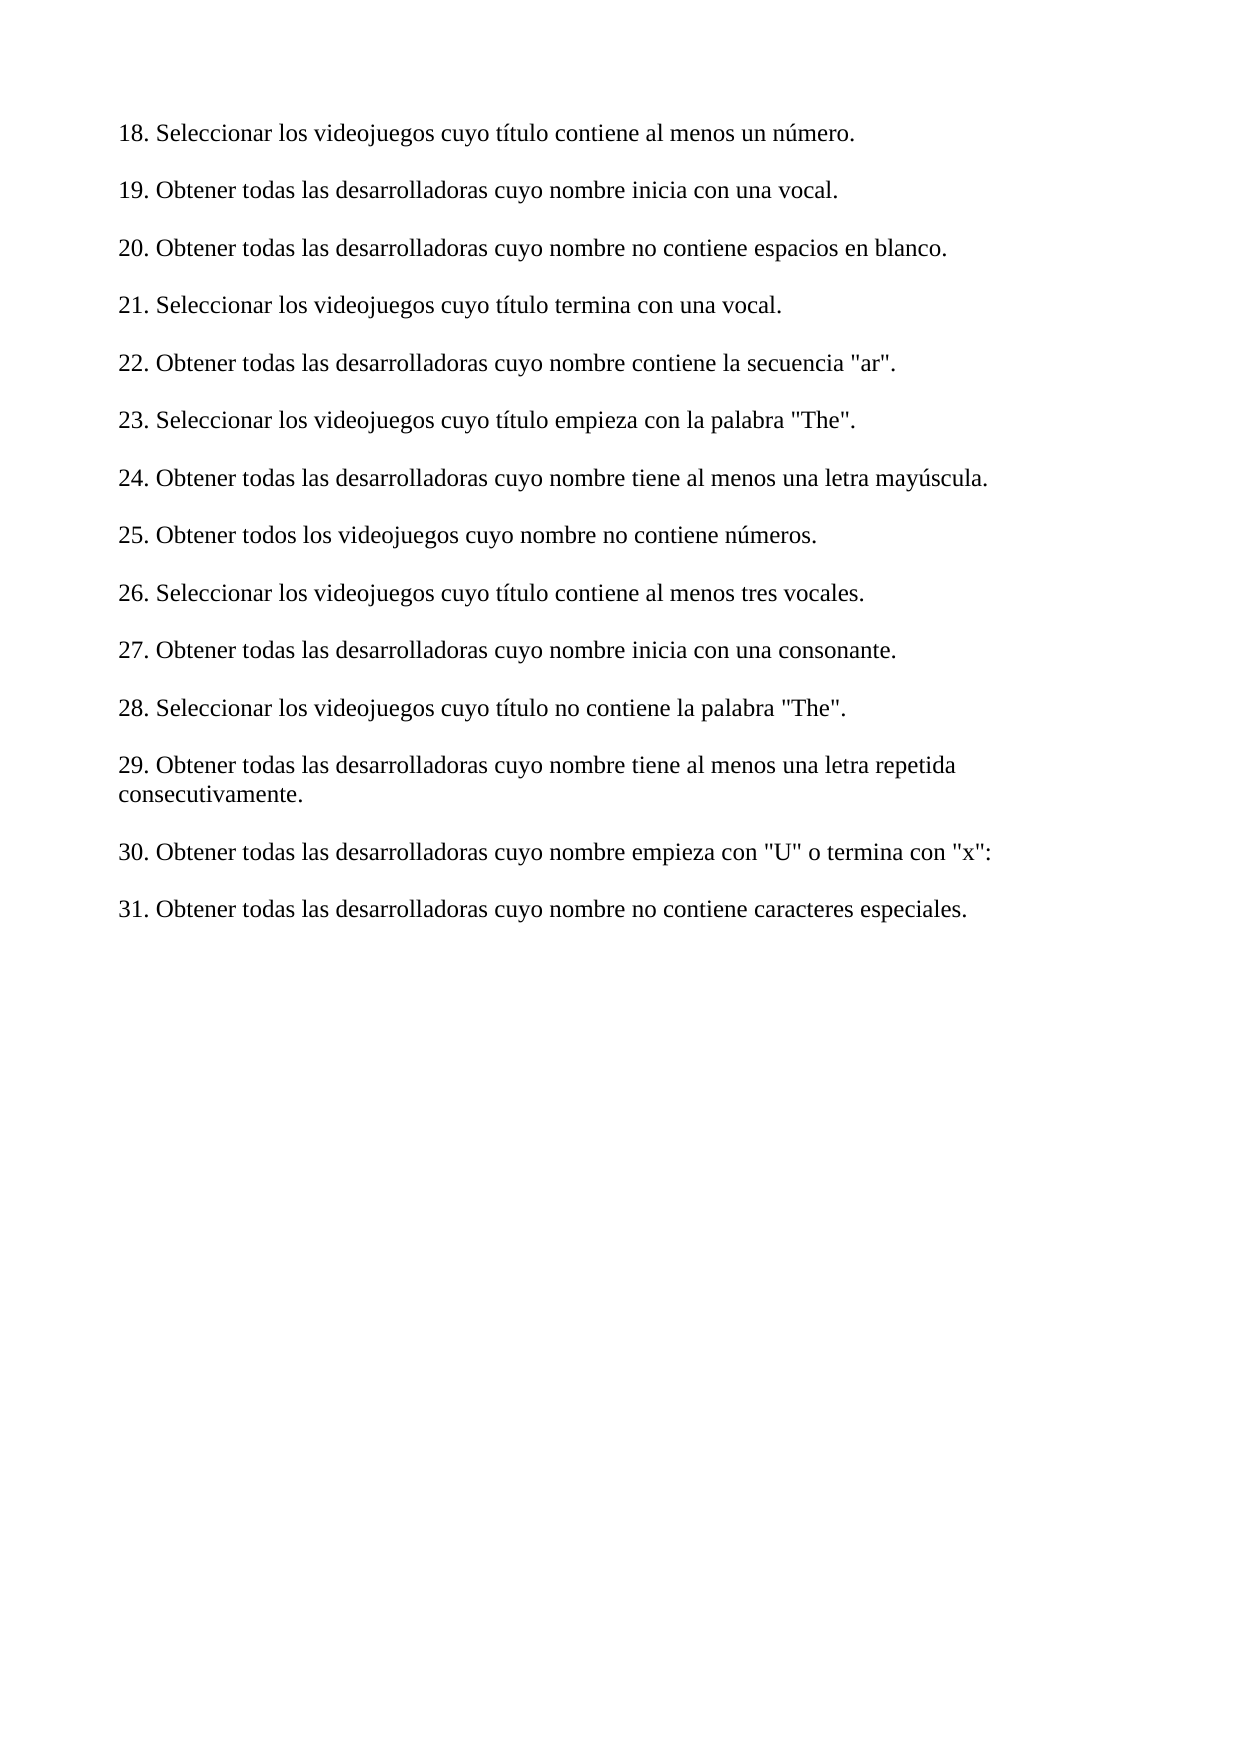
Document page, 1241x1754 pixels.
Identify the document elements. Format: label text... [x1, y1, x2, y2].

text 18. Seleccionar los videojuegos cuyo título contiene al menos un número. [118, 118, 1122, 147]
text 22. Obtener todas las desarrolladoras cuyo nombre contiene la secuencia "ar". [118, 348, 1122, 377]
text 20. Obtener todas las desarrolladoras cuyo nombre no contiene espacios en blanco. [118, 233, 1122, 262]
text 31. Obtener todas las desarrolladoras cuyo nombre no contiene caracteres especiales. [118, 894, 1122, 923]
text 29. Obtener todas las desarrolladoras cuyo nombre tiene al menos una letra repetida [118, 751, 1122, 779]
text 21. Seleccionar los videojuegos cuyo título termina con una vocal. [118, 291, 1122, 319]
text 24. Obtener todas las desarrolladoras cuyo nombre tiene al menos una letra mayúscula. [118, 463, 1122, 492]
text 27. Obtener todas las desarrolladoras cuyo nombre inicia con una consonante. [118, 636, 1122, 664]
text 23. Seleccionar los videojuegos cuyo título empieza con la palabra "The". [118, 406, 1122, 434]
text consecutivamente. [118, 779, 1122, 808]
text 28. Seleccionar los videojuegos cuyo título no contiene la palabra "The". [118, 693, 1122, 722]
text 30. Obtener todas las desarrolladoras cuyo nombre empieza con "U" o termina con "x": [118, 837, 1122, 866]
text 26. Seleccionar los videojuegos cuyo título contiene al menos tres vocales. [118, 578, 1122, 607]
text 19. Obtener todas las desarrolladoras cuyo nombre inicia con una vocal. [118, 176, 1122, 204]
text 25. Obtener todos los videojuegos cuyo nombre no contiene números. [118, 521, 1122, 549]
